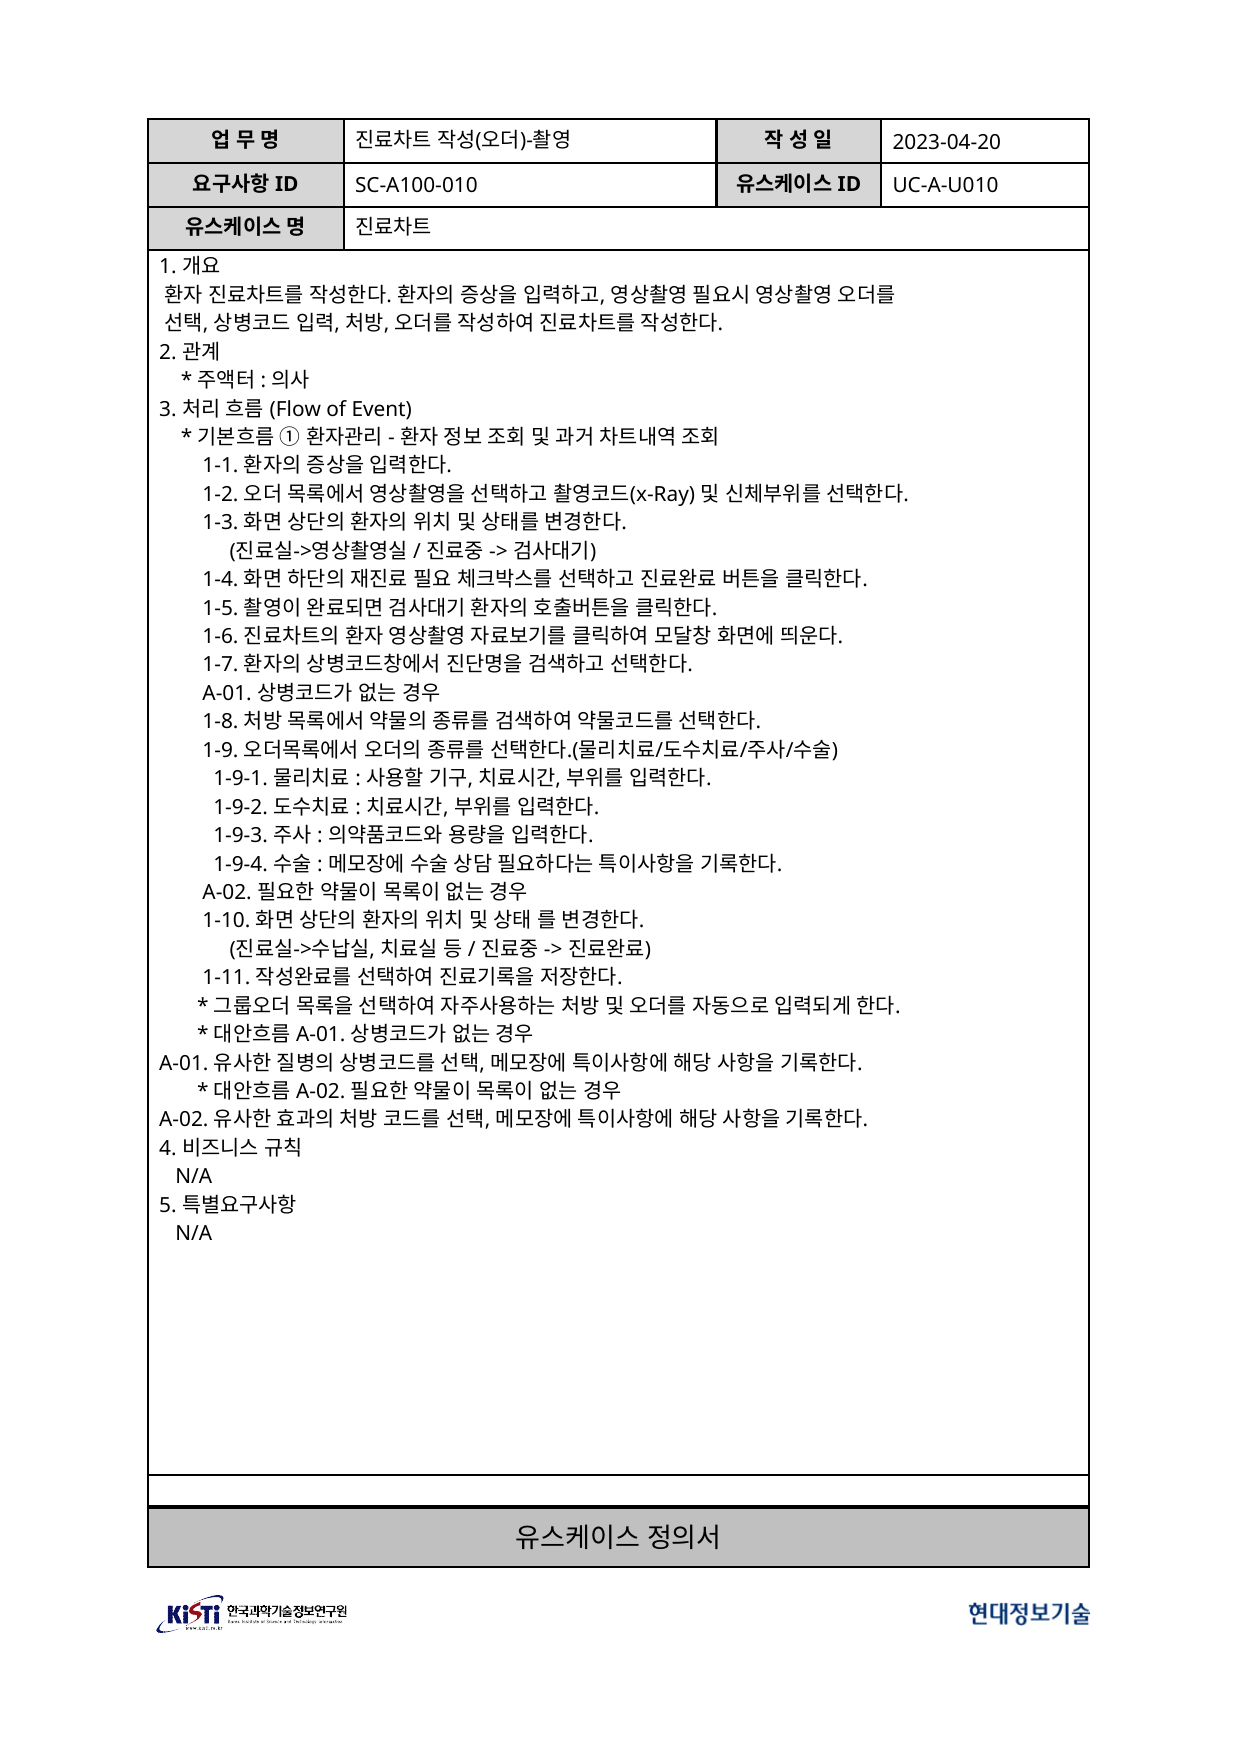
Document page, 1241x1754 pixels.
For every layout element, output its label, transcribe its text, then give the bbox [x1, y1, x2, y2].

table_cell UC-A-U010 [882, 164, 1088, 206]
table_cell 작 성 일 [718, 120, 880, 162]
table_header 유스케이스 정의서 [149, 1509, 1088, 1566]
table_cell SC-A100-010 [345, 164, 715, 206]
table_cell 업 무 명 [149, 120, 343, 162]
table_cell 유스케이스 명 [149, 208, 343, 249]
table_cell [149, 1476, 1088, 1505]
table_cell 2023-04-20 [882, 120, 1088, 162]
table_cell 1. 개요 환자 진료차트를 작성한다. 환자의 증상을 입력하고, 영상촬영 필요시 영상촬영 오더를 선택, 상병코드 입력, 처방, 오더를 작성하여 진료차트를 작성한다. 2. 관계 * 주액터 : 의사 3. 처리 흐름 (Flow of Event) * 기본흐름 ① 환자관리 - 환자 정보 조회 및 과거 차트내역 조회 1-1. 환자의 증상을 입력한다. 1-2. 오더 목록에서 영상촬영을 선택하고 촬영코드(x-Ray) 및 신체부위를 선택한다. 1-3. 화면 상단의 환자의 위치 및 상태를 변경한다. (진료실->영상촬영실 / 진료중 -> 검사대기) 1-4. 화면 하단의 재진료 필요 체크박스를 선택하고 진료완료 버튼을 클릭한다. 1-5. 촬영이 완료되면 검사대기 환자의 호출버튼을 클릭한다. 1-6. 진료차트의 환자 영상촬영 자료보기를 클릭하여 모달창 화면에 띄운다. 1-7. 환자의 상병코드창에서 진단명을 검색하고 선택한다. A-01. 상병코드가 없는 경우 1-8. 처방 목록에서 약물의 종류를 검색하여 약물코드를 선택한다. 1-9. 오더목록에서 오더의 종류를 선택한다.(물리치료/도수치료/주사/수술) 1-9-1. 물리치료 : 사용할 기구, 치료시간, 부위를 입력한다. 1-9-2. 도수치료 : 치료시간, 부위를 입력한다. 1-9-3. 주사 : 의약품코드와 용량을 입력한다. 1-9-4. 수술 : 메모장에 수술 상담 필요하다는 특이사항을 기록한다. A-02. 필요한 약물이 목록이 없는 경우 1-10. 화면 상단의 환자의 위치 및 상태 를 변경한다. (진료실->수납실, 치료실 등 / 진료중 -> 진료완료) 1-11. 작성완료를 선택하여 진료기록을 저장한다. * 그룹오더 목록을 선택하여 자주사용하는 처방 및 오더를 자동으로 입력되게 한다. * 대안흐름 A-01. 상병코드가 없는 경우 A-01. 유사한 질병의 상병코드를 선택, 메모장에 특이사항에 해당 사항을 기록한다. * 대안흐름 A-02. 필요한 약물이 목록이 없는 경우 A-02. 유사한 효과의 처방 코드를 선택, 메모장에 특이사항에 해당 사항을 기록한다. 4. 비즈니스 규칙 N/A 5. 특별요구사항 N/A [149, 251, 1088, 1474]
picture [968, 1602, 1091, 1626]
table_cell 유스케이스 ID [718, 164, 880, 206]
table_cell 요구사항 ID [149, 164, 343, 206]
table_cell 진료차트 [345, 208, 1088, 249]
table_cell 진료차트 작성(오더)-촬영 [345, 120, 715, 162]
picture [156, 1595, 347, 1633]
